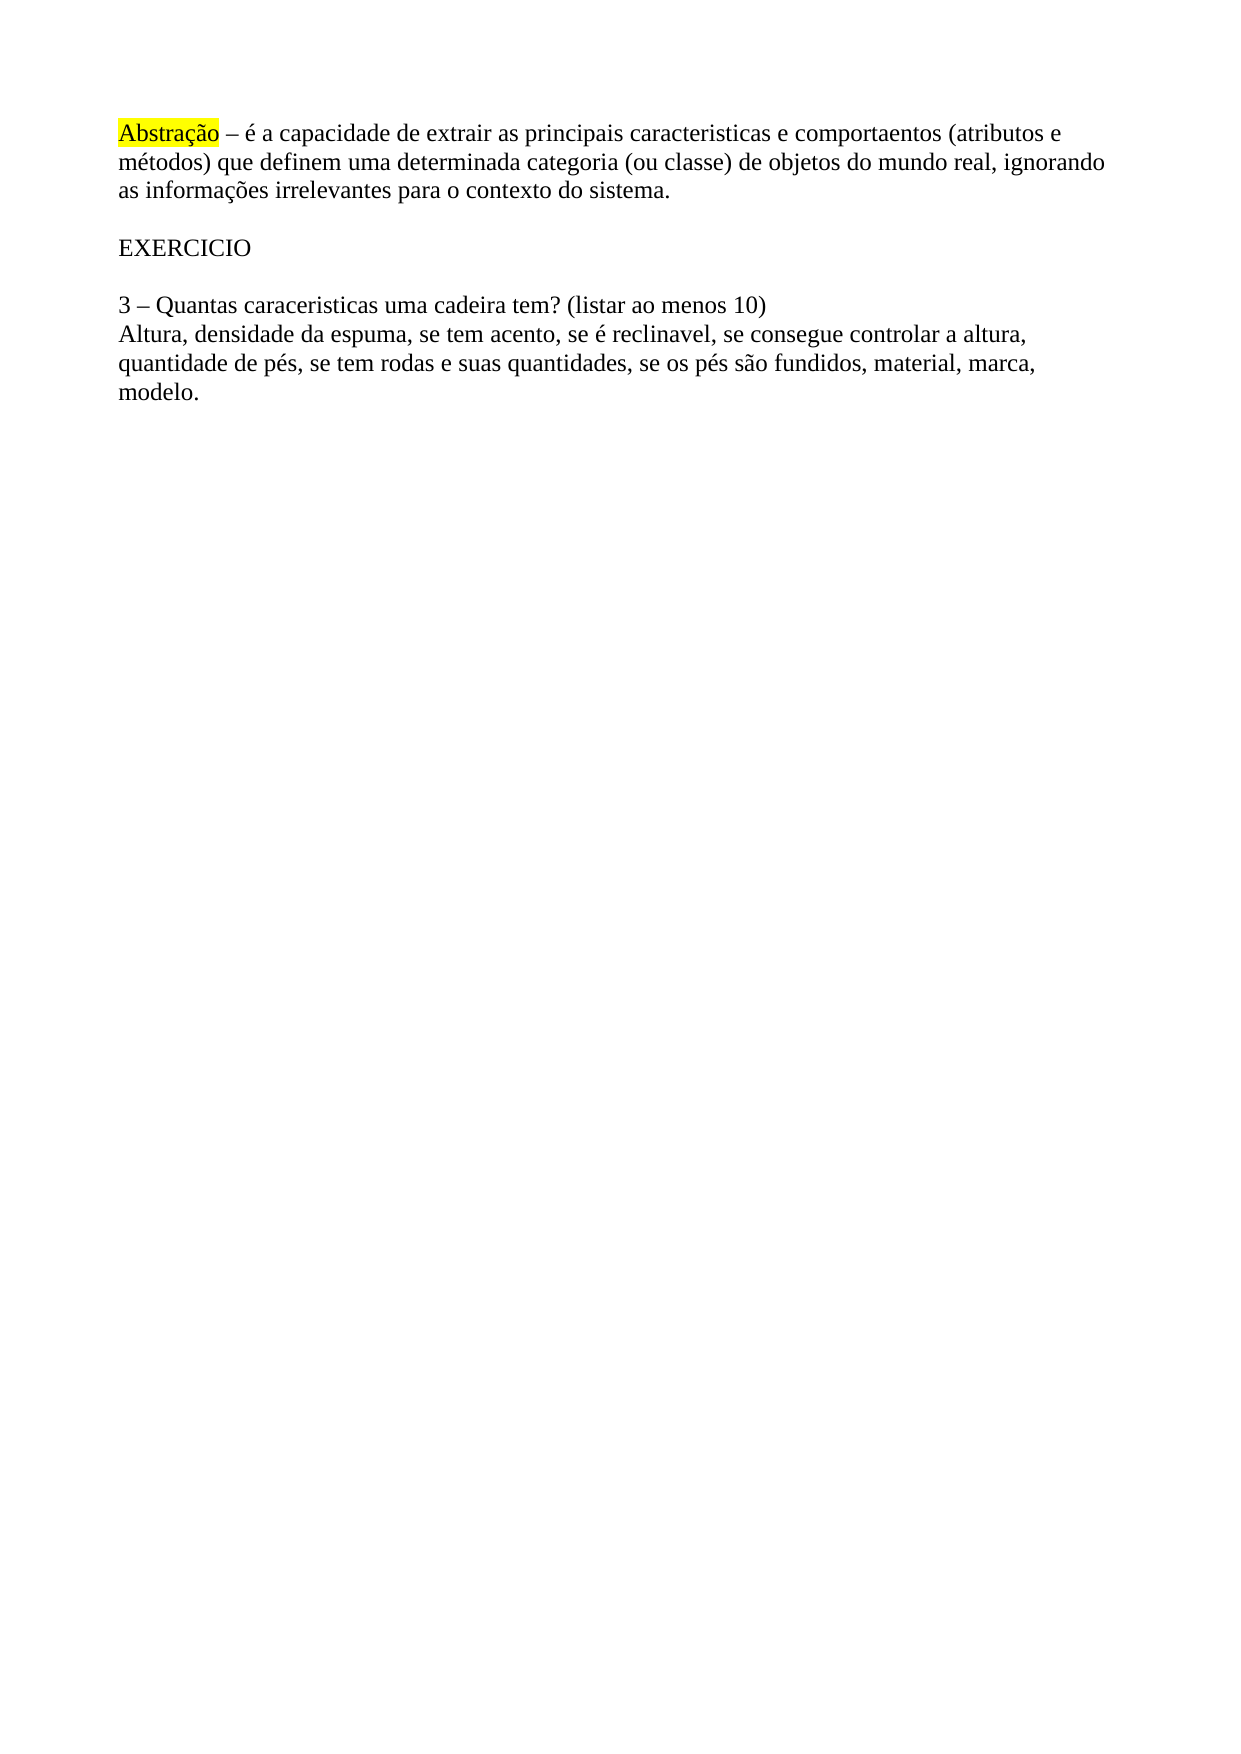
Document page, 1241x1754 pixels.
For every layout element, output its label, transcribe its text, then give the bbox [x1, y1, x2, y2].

text Altura, densidade da espuma, se tem acento, se é reclinavel, se consegue controlar a altura, quantidade de pés, se tem rodas e suas quantidades, se os pés são fundidos, material, marca, modelo. [118, 319, 1122, 406]
text 3 – Quantas caraceristicas uma cadeira tem? (listar ao menos 10) [118, 291, 1122, 319]
text EXERCICIO [118, 233, 1122, 262]
text Abstração – é a capacidade de extrair as principais caracteristicas e comportaentos (atributos e métodos) que definem uma determinada categoria (ou classe) de objetos do mundo real, ignorando as informações irrelevantes para o contexto do sistema. [118, 118, 1122, 204]
